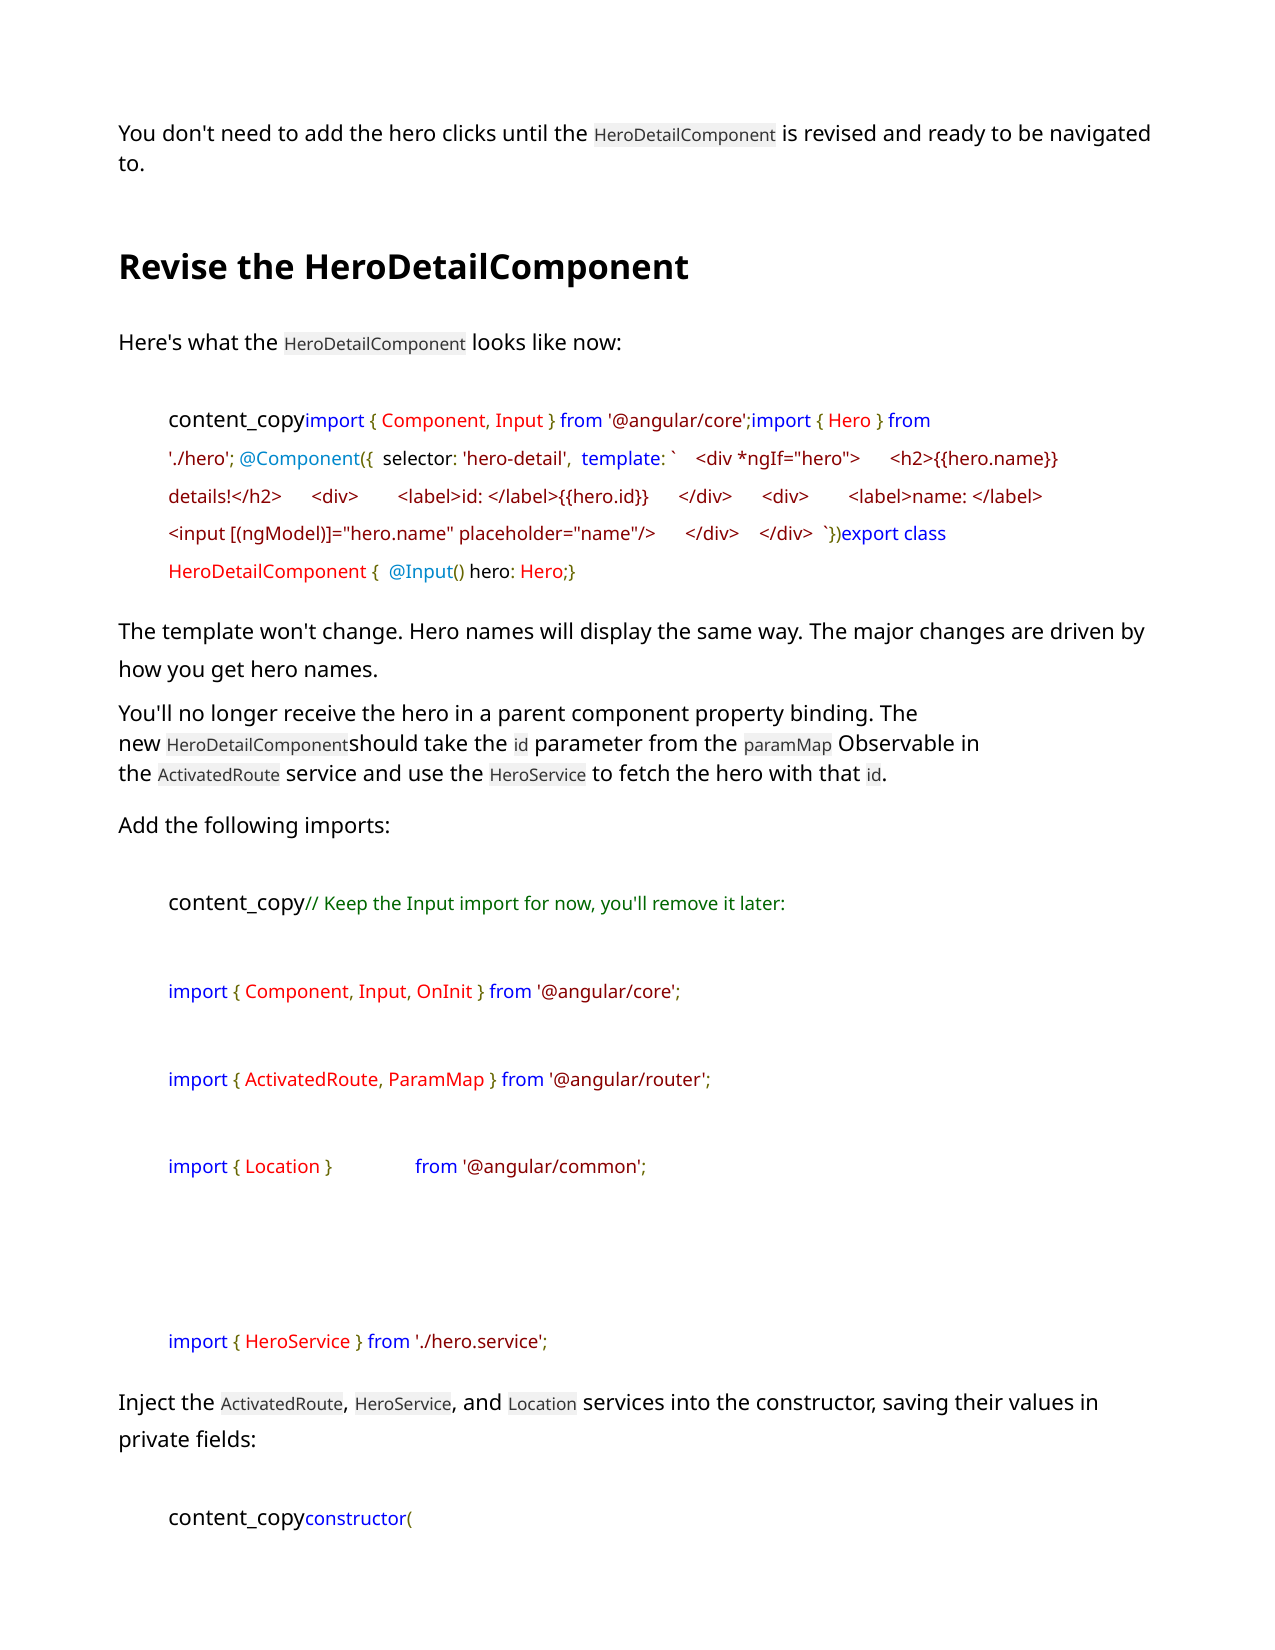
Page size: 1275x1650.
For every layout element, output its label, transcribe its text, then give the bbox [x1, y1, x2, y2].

subtitle Revise the HeroDetailComponent [118, 242, 1157, 289]
text import { Component, Input, OnInit } from '@angular/core'; [168, 967, 1107, 1004]
text You'll no longer receive the hero in a parent component property binding. The new HeroDetailComponentshould take the id parameter from the paramMap Observable in the ActivatedRoute service and use the HeroService to fetch the hero with that id. [118, 698, 1157, 787]
text import { Location } from '@angular/common'; [168, 1142, 1107, 1179]
text content_copyimport { Component, Input } from '@angular/core';import { Hero } from './hero'; @Component({ selector: 'hero-detail', template: ` <div *ngIf="hero"> <h2>{{hero.name}} details!</h2> <div> <label>id: </label>{{hero.id}} </div> <div> <label>name: </label> <input [(ngModel)]="hero.name" placeholder="name"/> </div> </div> `})export class HeroDetailComponent { @Input() hero: Hero;} [168, 396, 1107, 583]
text import { ActivatedRoute, ParamMap } from '@angular/router'; [168, 1054, 1107, 1092]
text You don't need to add the hero clicks until the HeroDetailComponent is revised and ready to be navigated to. [118, 118, 1157, 178]
text The template won't change. Hero names will display the same way. The major changes are driven by how you get hero names. [118, 608, 1157, 683]
text content_copy// Keep the Input import for now, you'll remove it later: [168, 879, 1107, 917]
text Here's what the HeroDetailComponent looks like now: [118, 327, 1157, 356]
text import { HeroService } from './hero.service'; [168, 1317, 1107, 1354]
text Add the following imports: [118, 802, 1157, 839]
text content_copyconstructor( [168, 1494, 1107, 1531]
text Inject the ActivatedRoute, HeroService, and Location services into the constructor, saving their values in private fields: [118, 1379, 1157, 1454]
